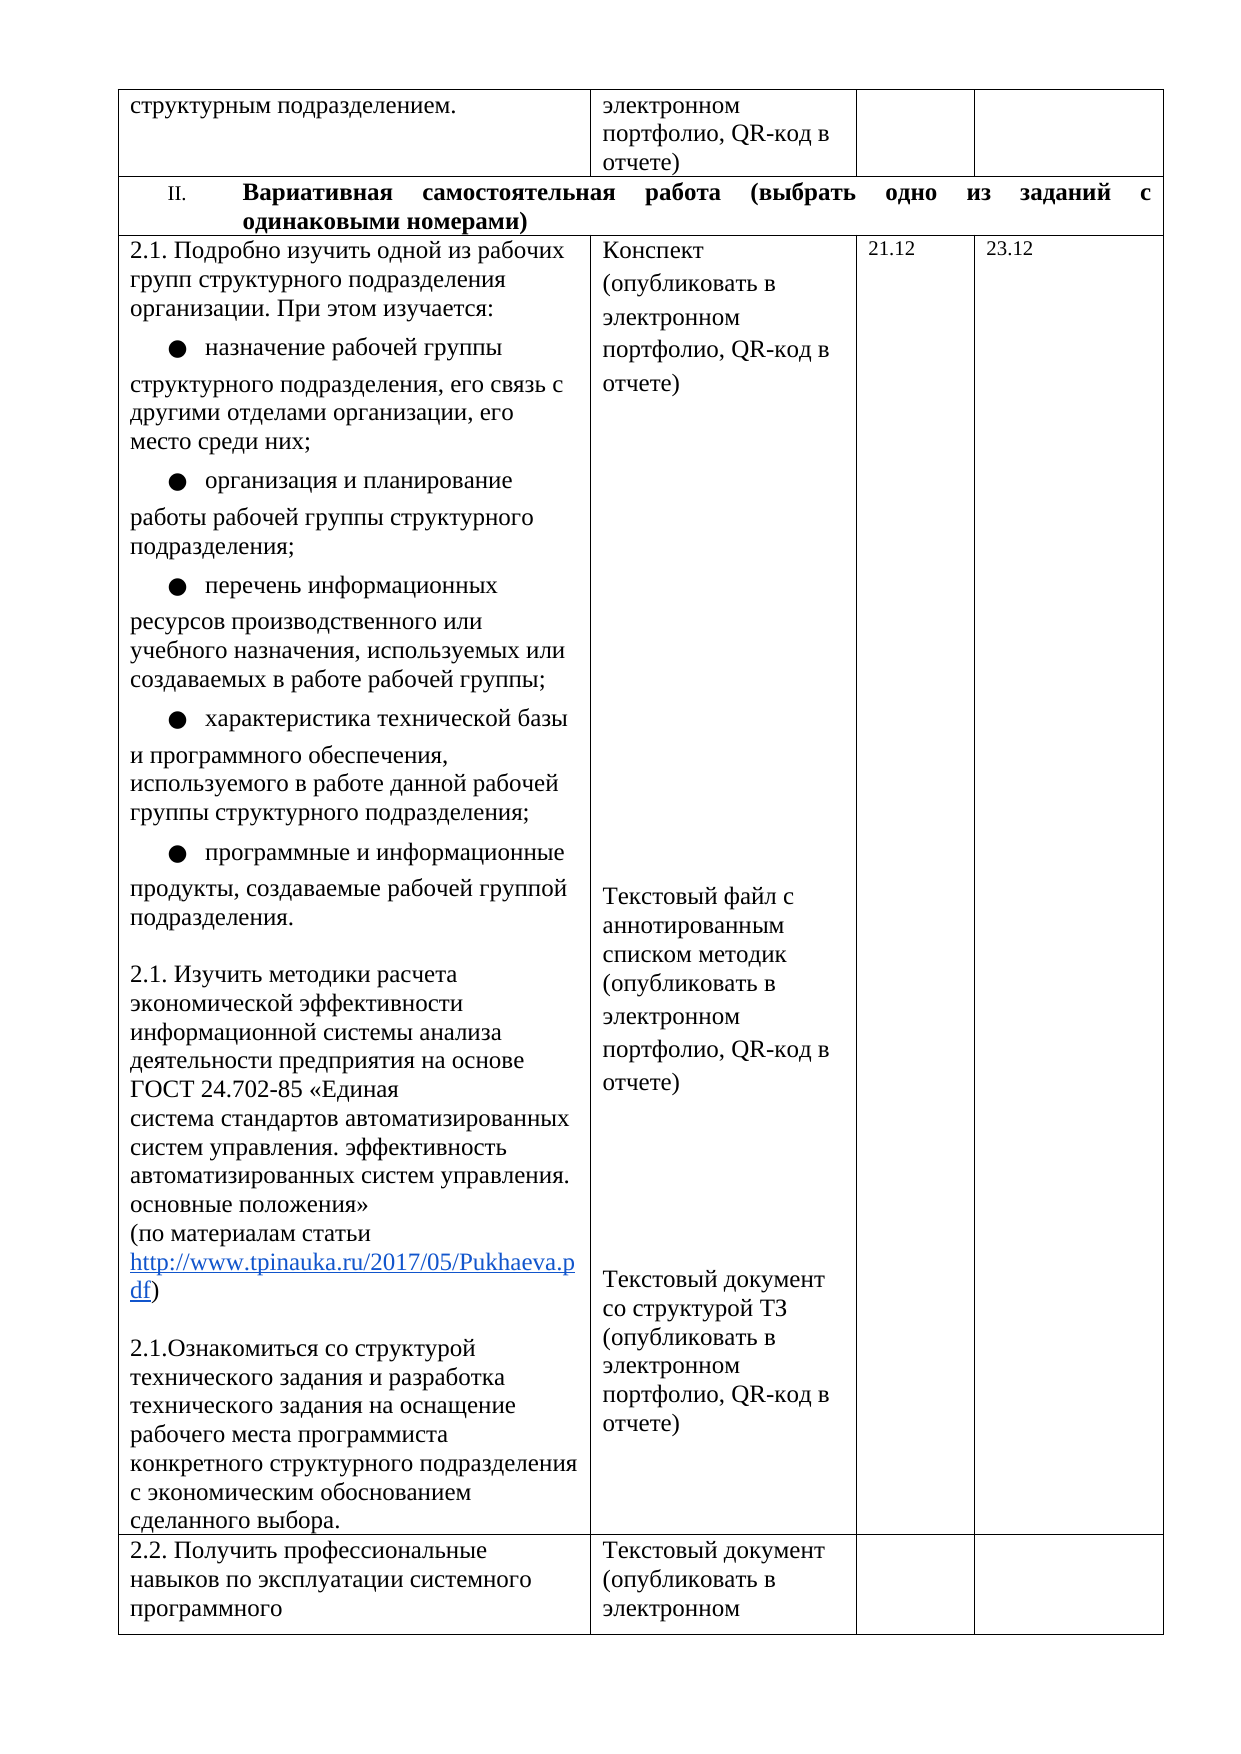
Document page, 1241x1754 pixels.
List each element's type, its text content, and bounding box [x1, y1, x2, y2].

table_cell 2.1. Подробно изучить одной из рабочих групп структурного подразделения организации. При этом изучается: назначение рабочей группы структурного подразделения, его связь с другими отделами организации, его место среди них; организация и планирование работы рабочей группы структурного подразделения; перечень информационных ресурсов производственного или учебного назначения, используемых или создаваемых в работе рабочей группы; характеристика технической базы и программного обеспечения, используемого в работе данной рабочей группы структурного подразделения; программные и информационные продукты, создаваемые рабочей группой подразделения. 2.1. Изучить методики расчета экономической эффективности информационной системы анализа деятельности предприятия на основе ГОСТ 24.702-85 «Единая система стандартов автоматизированных систем управления. эффективность автоматизированных систем управления. основные положения» (по материалам статьи http://www.tpinauka.ru/2017/05/Pukhaeva.pdf) 2.1.Ознакомиться со структурой технического задания и разработка технического задания на оснащение рабочего места программиста конкретного структурного подразделения с экономическим обоснованием сделанного выбора. [119, 236, 590, 1534]
table_cell [975, 90, 1163, 176]
table_cell Вариативная самостоятельная работа (выбрать одно из заданий с одинаковыми номерами) [119, 177, 1163, 234]
table_cell [857, 90, 974, 176]
table_cell [975, 1535, 1163, 1634]
table_cell структурным подразделением. [119, 90, 590, 176]
table_cell Конспект (опубликовать в электронном портфолио, QR-код в отчете) Текстовый файл с аннотированным списком методик (опубликовать в электронном портфолио, QR-код в отчете) Текстовый документ со структурой ТЗ (опубликовать в электронном портфолио, QR-код в отчете) [591, 236, 856, 1534]
table_cell Текстовый документ (опубликовать в электронном портфолио, QR-код в отчете) [591, 1535, 856, 1634]
table_cell электронном портфолио, QR-код в отчете) [591, 90, 856, 176]
table_cell 2.2. Получить профессиональные навыков по эксплуатации системного программного обеспечения (по индивидуальному заданию). 2.2. Получить профессиональные навыки по эксплуатации и сопровождению прикладного программного обеспечения (по индивидуальному заданию). 2.2. Получить профессиональные навыки по эксплуатации сетевого программного обеспечения (по индивидуальному заданию) [119, 1535, 590, 1634]
table_cell [857, 1535, 974, 1634]
table_cell 21.12 [857, 236, 974, 1534]
table_cell 23.12 [975, 236, 1163, 1534]
